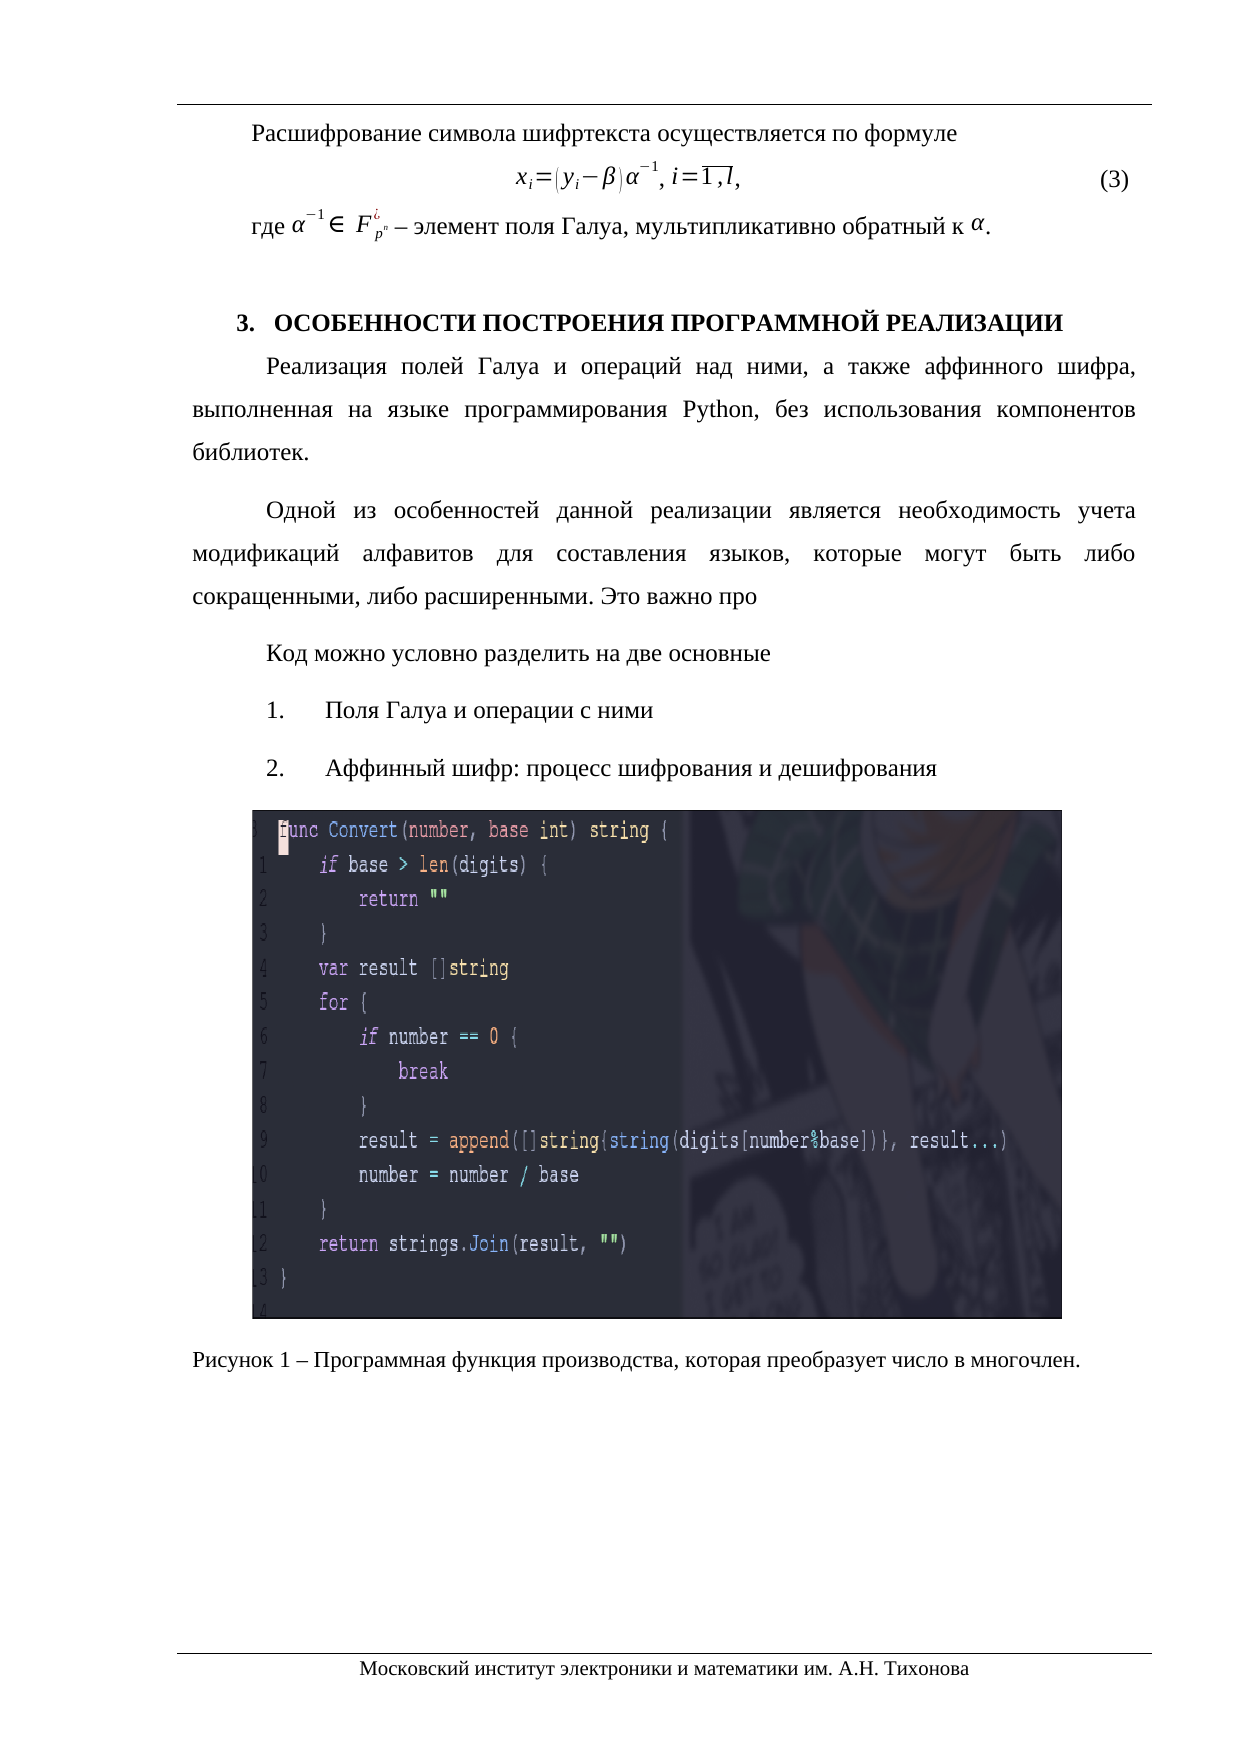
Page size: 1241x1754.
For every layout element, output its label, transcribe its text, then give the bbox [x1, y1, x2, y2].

text Расшифрование символа шифртекста осуществляется по формуле [177, 118, 1152, 147]
list Аффинный шифр: процесс шифрования и дешифрования [192, 753, 1137, 782]
table_header , , [177, 161, 1077, 208]
text Реализация полей Галуа и операций над ними, а также аффинного шифра, выполненная на языке программирования Python, без использования компонентов библиотек. [192, 351, 1137, 466]
text Одной из особенностей данной реализации является необходимость учета модификаций алфавитов для составления языков, которые могут быть либо сокращенными, либо расширенными. Это важно про [192, 495, 1137, 610]
text Рисунок 1 – Программная функция производства, которая преобразует число в многочлен. [192, 1346, 1137, 1373]
list Поля Галуа и операции с ними [192, 696, 1137, 724]
text где – элемент поля Галуа, мультипликативно обратный к . [177, 208, 1152, 243]
subtitle ОСОБЕННОСТИ ПОСТРОЕНИЯ ПРОГРАММНОЙ РЕАЛИЗАЦИИ [236, 308, 1152, 337]
picture [252, 810, 1062, 1319]
table_header (3) [1078, 161, 1151, 208]
text Код можно условно разделить на две основные [192, 638, 1137, 667]
